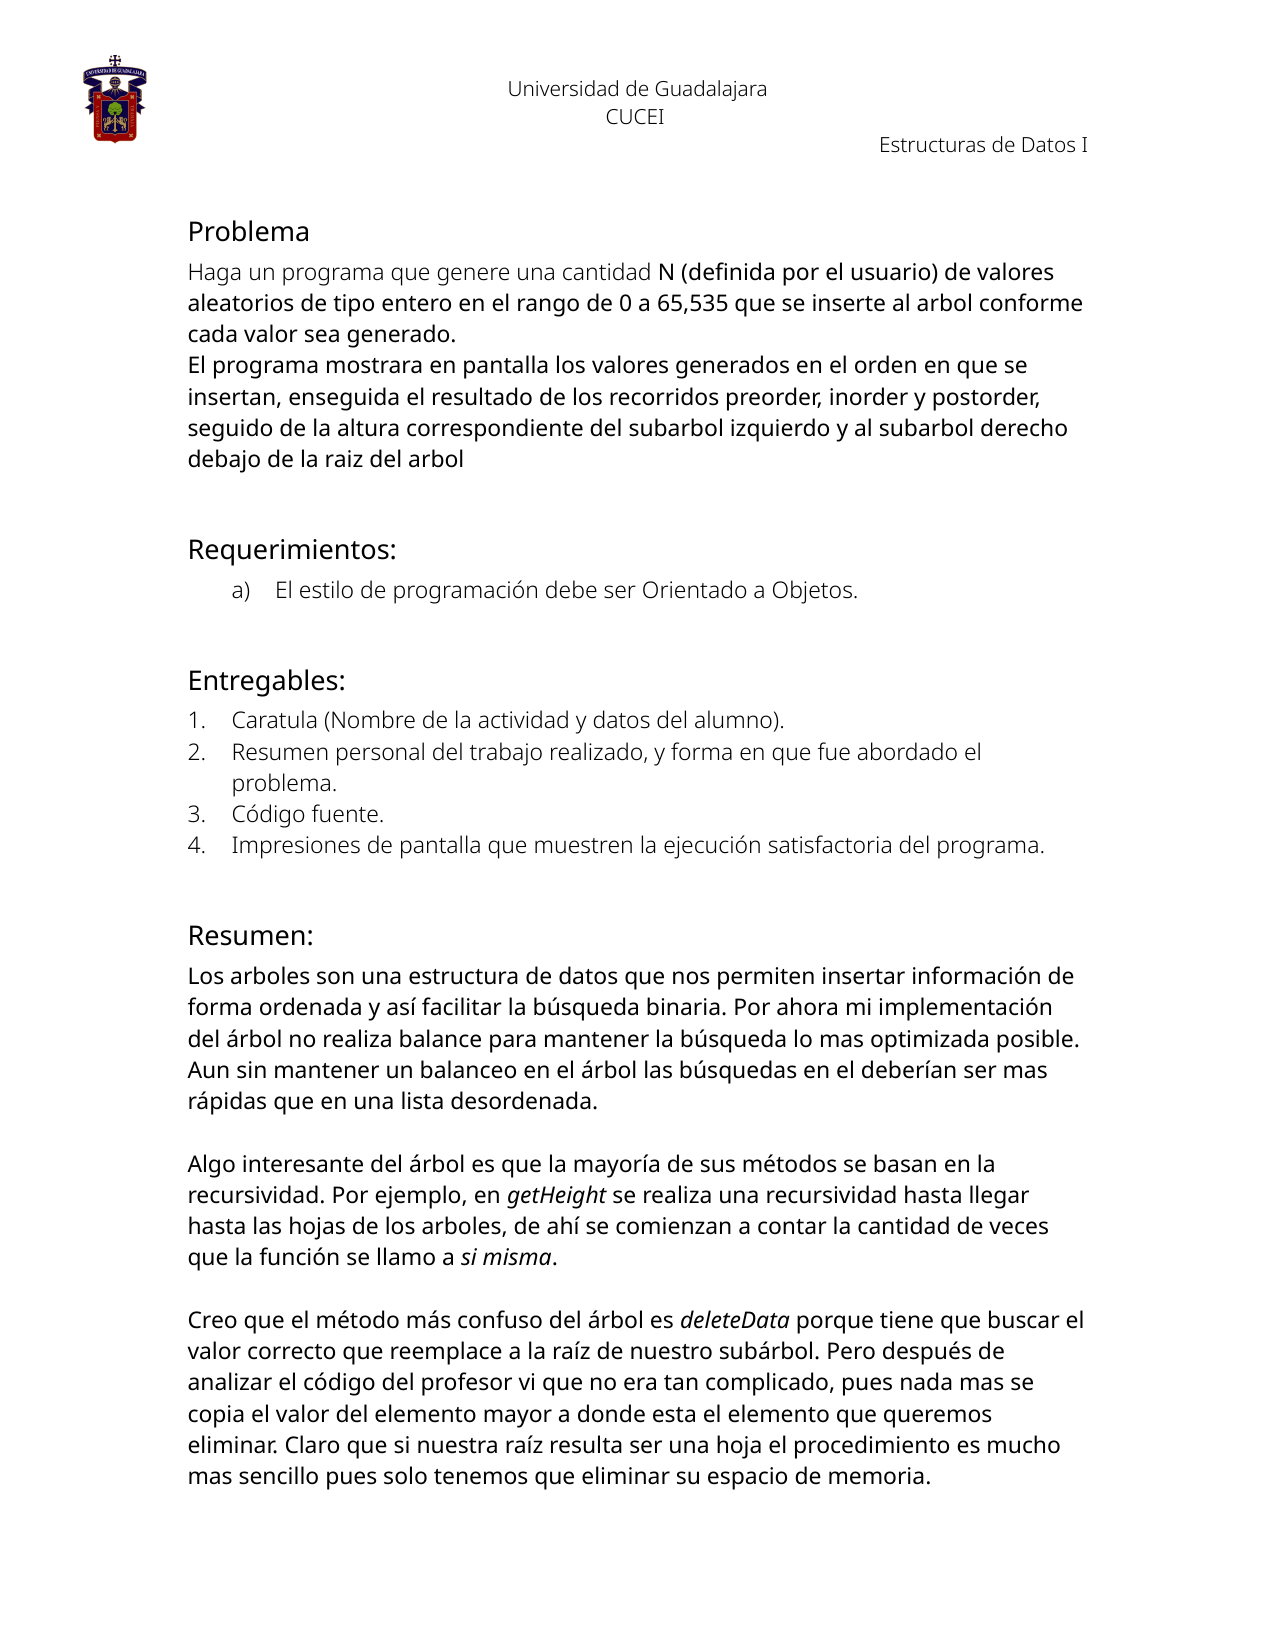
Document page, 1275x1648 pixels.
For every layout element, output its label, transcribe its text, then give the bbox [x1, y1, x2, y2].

list Código fuente. [187, 798, 1088, 829]
subtitle Resumen: [187, 917, 1088, 954]
text Haga un programa que genere una cantidad N (definida por el usuario) de valores aleatorios de tipo entero en el rango de 0 a 65,535 que se inserte al arbol conforme cada valor sea generado. [187, 256, 1088, 349]
picture [83, 55, 147, 144]
list Impresiones de pantalla que muestren la ejecución satisfactoria del programa. [187, 829, 1088, 861]
text Creo que el método más confuso del árbol es deleteData porque tiene que buscar el valor correcto que reemplace a la raíz de nuestro subárbol. Pero después de analizar el código del profesor vi que no era tan complicado, pues nada mas se copia el valor del elemento mayor a donde esta el elemento que queremos eliminar. Claro que si nuestra raíz resulta ser una hoja el procedimiento es mucho mas sencillo pues solo tenemos que eliminar su espacio de memoria. [187, 1304, 1088, 1491]
subtitle Problema [187, 212, 1088, 249]
text Los arboles son una estructura de datos que nos permiten insertar información de forma ordenada y así facilitar la búsqueda binaria. Por ahora mi implementación del árbol no realiza balance para mantener la búsqueda lo mas optimizada posible. Aun sin mantener un balanceo en el árbol las búsquedas en el deberían ser mas rápidas que en una lista desordenada. [187, 960, 1088, 1116]
list Resumen personal del trabajo realizado, y forma en que fue abordado el problema. [187, 736, 1088, 798]
subtitle Requerimientos: [187, 531, 1088, 567]
list Caratula (Nombre de la actividad y datos del alumno). [187, 704, 1088, 736]
text Algo interesante del árbol es que la mayoría de sus métodos se basan en la recursividad. Por ejemplo, en getHeight se realiza una recursividad hasta llegar hasta las hojas de los arboles, de ahí se comienzan a contar la cantidad de veces que la función se llamo a si misma. [187, 1147, 1088, 1272]
text El programa mostrara en pantalla los valores generados en el orden en que se insertan, enseguida el resultado de los recorridos preorder, inorder y postorder, seguido de la altura correspondiente del subarbol izquierdo y al subarbol derecho debajo de la raiz del arbol [187, 349, 1088, 474]
subtitle Entregables: [187, 661, 1088, 698]
list El estilo de programación debe ser Orientado a Objetos. [187, 574, 1088, 605]
